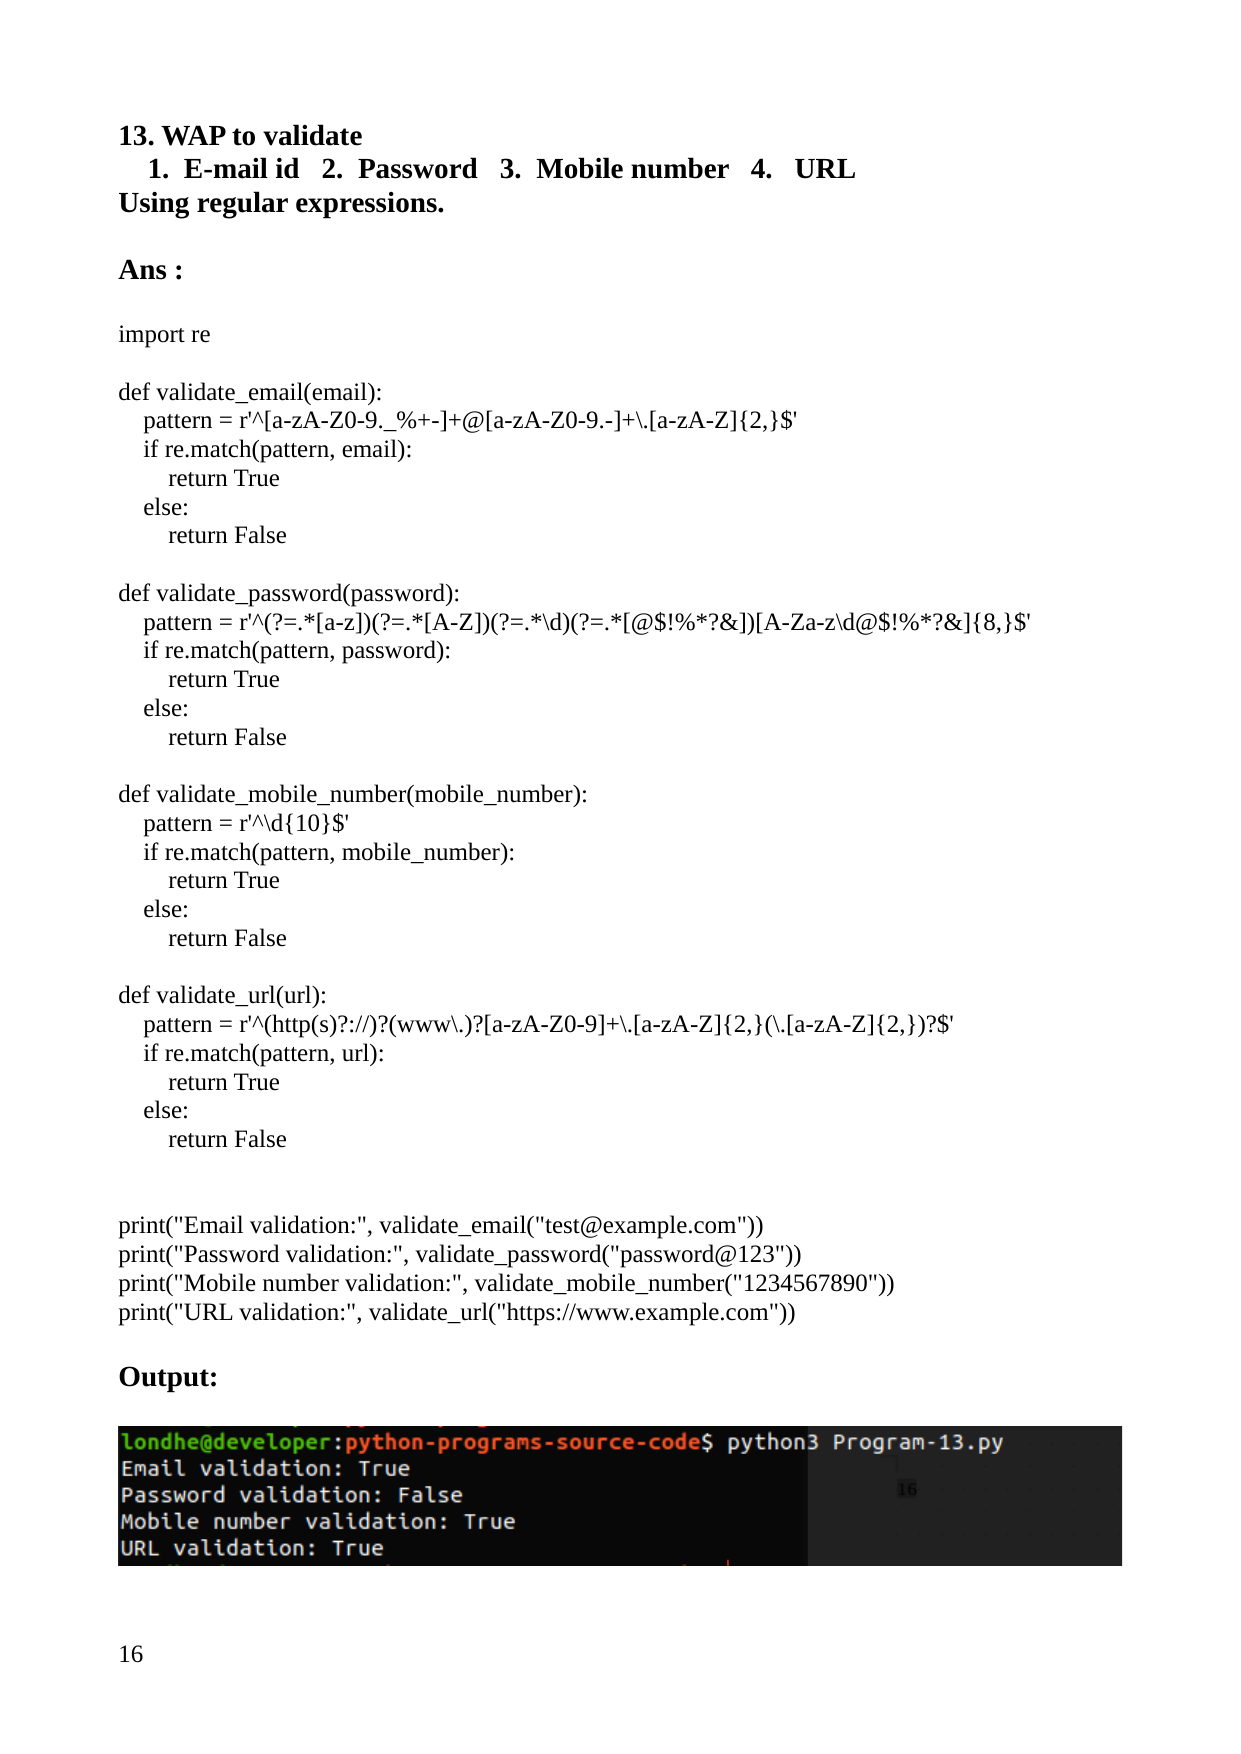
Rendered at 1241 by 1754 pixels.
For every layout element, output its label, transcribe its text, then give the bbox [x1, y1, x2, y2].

text print("URL validation:", validate_url("https://www.example.com")) [118, 1297, 1122, 1326]
text else: [118, 894, 1122, 923]
text print("Password validation:", validate_password("password@123")) [118, 1239, 1122, 1268]
text def validate_password(password): [118, 578, 1122, 607]
text 1. E-mail id 2. Password 3. Mobile number 4. URL [118, 152, 1122, 185]
text else: [118, 693, 1122, 722]
text else: [118, 1096, 1122, 1124]
text def validate_mobile_number(mobile_number): [118, 779, 1122, 808]
text return True [118, 866, 1122, 894]
text pattern = r'^[a-zA-Z0-9._%+-]+@[a-zA-Z0-9.-]+\.[a-zA-Z]{2,}$' [118, 406, 1122, 434]
text Output: [118, 1359, 1122, 1393]
text if re.match(pattern, email): [118, 434, 1122, 463]
text return True [118, 463, 1122, 492]
text 13. WAP to validate [118, 118, 1122, 152]
text return False [118, 521, 1122, 549]
picture [118, 1426, 1123, 1566]
text return False [118, 722, 1122, 751]
text pattern = r'^(http(s)?://)?(www\.)?[a-zA-Z0-9]+\.[a-zA-Z]{2,}(\.[a-zA-Z]{2,})?$' [118, 1009, 1122, 1038]
text return True [118, 664, 1122, 693]
text def validate_email(email): [118, 377, 1122, 406]
text if re.match(pattern, url): [118, 1038, 1122, 1067]
text return True [118, 1067, 1122, 1096]
text print("Mobile number validation:", validate_mobile_number("1234567890")) [118, 1268, 1122, 1297]
text def validate_url(url): [118, 981, 1122, 1009]
text return False [118, 1124, 1122, 1153]
text if re.match(pattern, password): [118, 636, 1122, 664]
text import re [118, 319, 1122, 348]
text return False [118, 923, 1122, 952]
text if re.match(pattern, mobile_number): [118, 837, 1122, 866]
text Ans : [118, 252, 1122, 286]
text pattern = r'^(?=.*[a-z])(?=.*[A-Z])(?=.*\d)(?=.*[@$!%*?&])[A-Za-z\d@$!%*?&]{8,}$' [118, 607, 1122, 636]
text print("Email validation:", validate_email("test@example.com")) [118, 1211, 1122, 1239]
text Using regular expressions. [118, 185, 1122, 219]
text pattern = r'^\d{10}$' [118, 808, 1122, 837]
text else: [118, 492, 1122, 521]
